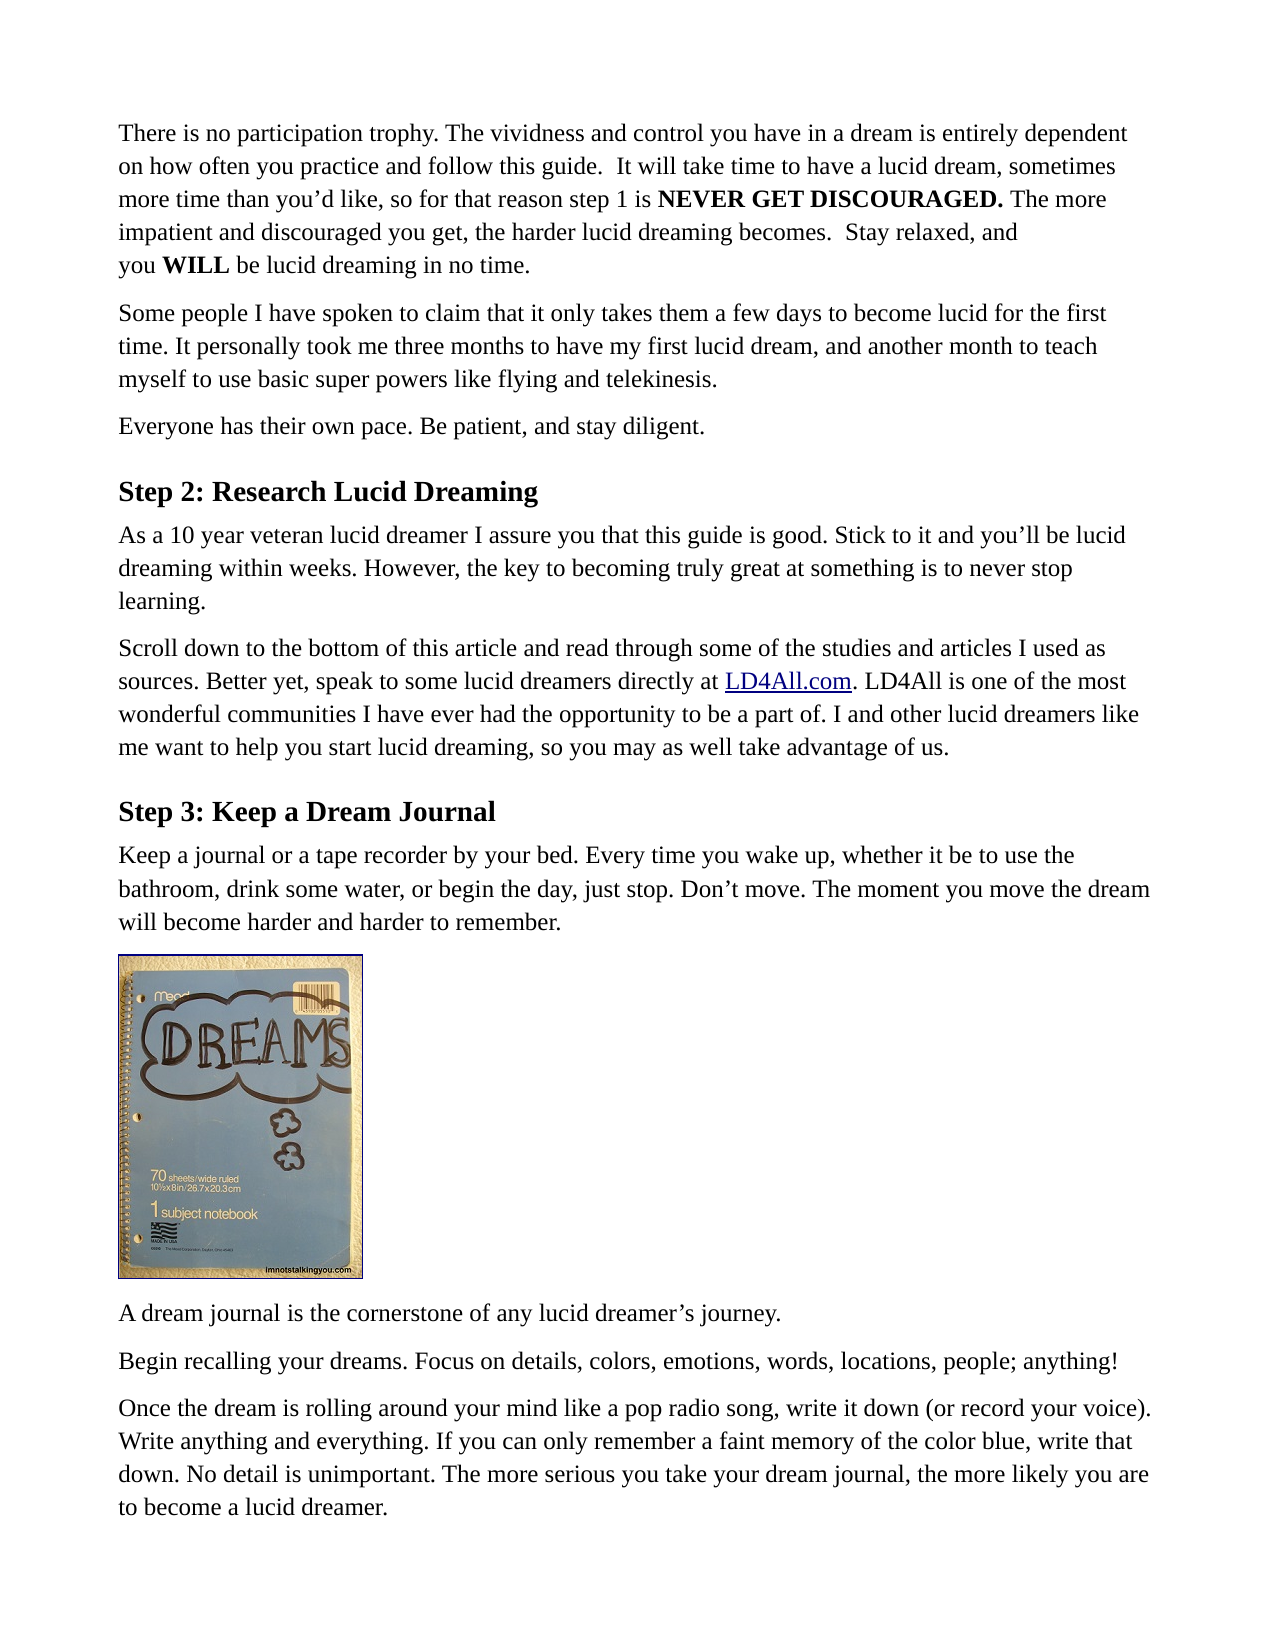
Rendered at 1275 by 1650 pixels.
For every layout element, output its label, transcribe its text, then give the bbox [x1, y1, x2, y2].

text Begin recalling your dreams. Focus on details, colors, emotions, words, locations, people; anything! [118, 1346, 1157, 1374]
text Some people I have spoken to claim that it only takes them a few days to become lucid for the first time. It personally took me three months to have my first lucid dream, and another month to teach myself to use basic super powers like flying and telekinesis. [118, 298, 1157, 393]
text As a 10 year veteran lucid dreamer I assure you that this guide is good. Stick to it and you’ll be lucid dreaming within weeks. However, the key to becoming truly great at something is to never stop learning. [118, 520, 1157, 614]
text Scroll down to the bottom of this article and read through some of the studies and articles I used as sources. Better yet, speak to some lucid dreamers directly at LD4All.com. LD4All is one of the most wonderful communities I have ever had the opportunity to be a part of. I and other lucid dreamers like me want to help you start lucid dreaming, so you may as well take advantage of us. [118, 633, 1157, 761]
text There is no participation trophy. The vividness and control you have in a dream is entirely dependent on how often you practice and follow this guide. It will take time to have a lucid dream, sometimes more time than you’d like, so for that reason step 1 is NEVER GET DISCOURAGED. The more impatient and discouraged you get, the harder lucid dreaming becomes. Stay relaxed, and you WILL be lucid dreaming in no time. [118, 118, 1157, 279]
picture [119, 956, 362, 1278]
text Keep a journal or a tape recorder by your bed. Every time you wake up, whether it be to use the bathroom, drink some water, or begin the day, just stop. Don’t move. The moment you move the dream will become harder and harder to remember. [118, 841, 1157, 935]
text Once the dream is rolling around your mind like a pop radio song, write it down (or record your voice). Write anything and everything. If you can only remember a faint memory of the color blue, write that down. No detail is unimportant. The more serious you take your dream journal, the more likely you are to become a lucid dreamer. [118, 1393, 1157, 1521]
text Everyone has their own pace. Be patient, and stay diligent. [118, 411, 1157, 440]
subtitle Step 3: Keep a Dream Journal [118, 794, 1157, 828]
text A dream journal is the cornerstone of any lucid dreamer’s journey. [118, 1298, 1157, 1327]
subtitle Step 2: Research Lucid Dreaming [118, 474, 1157, 507]
